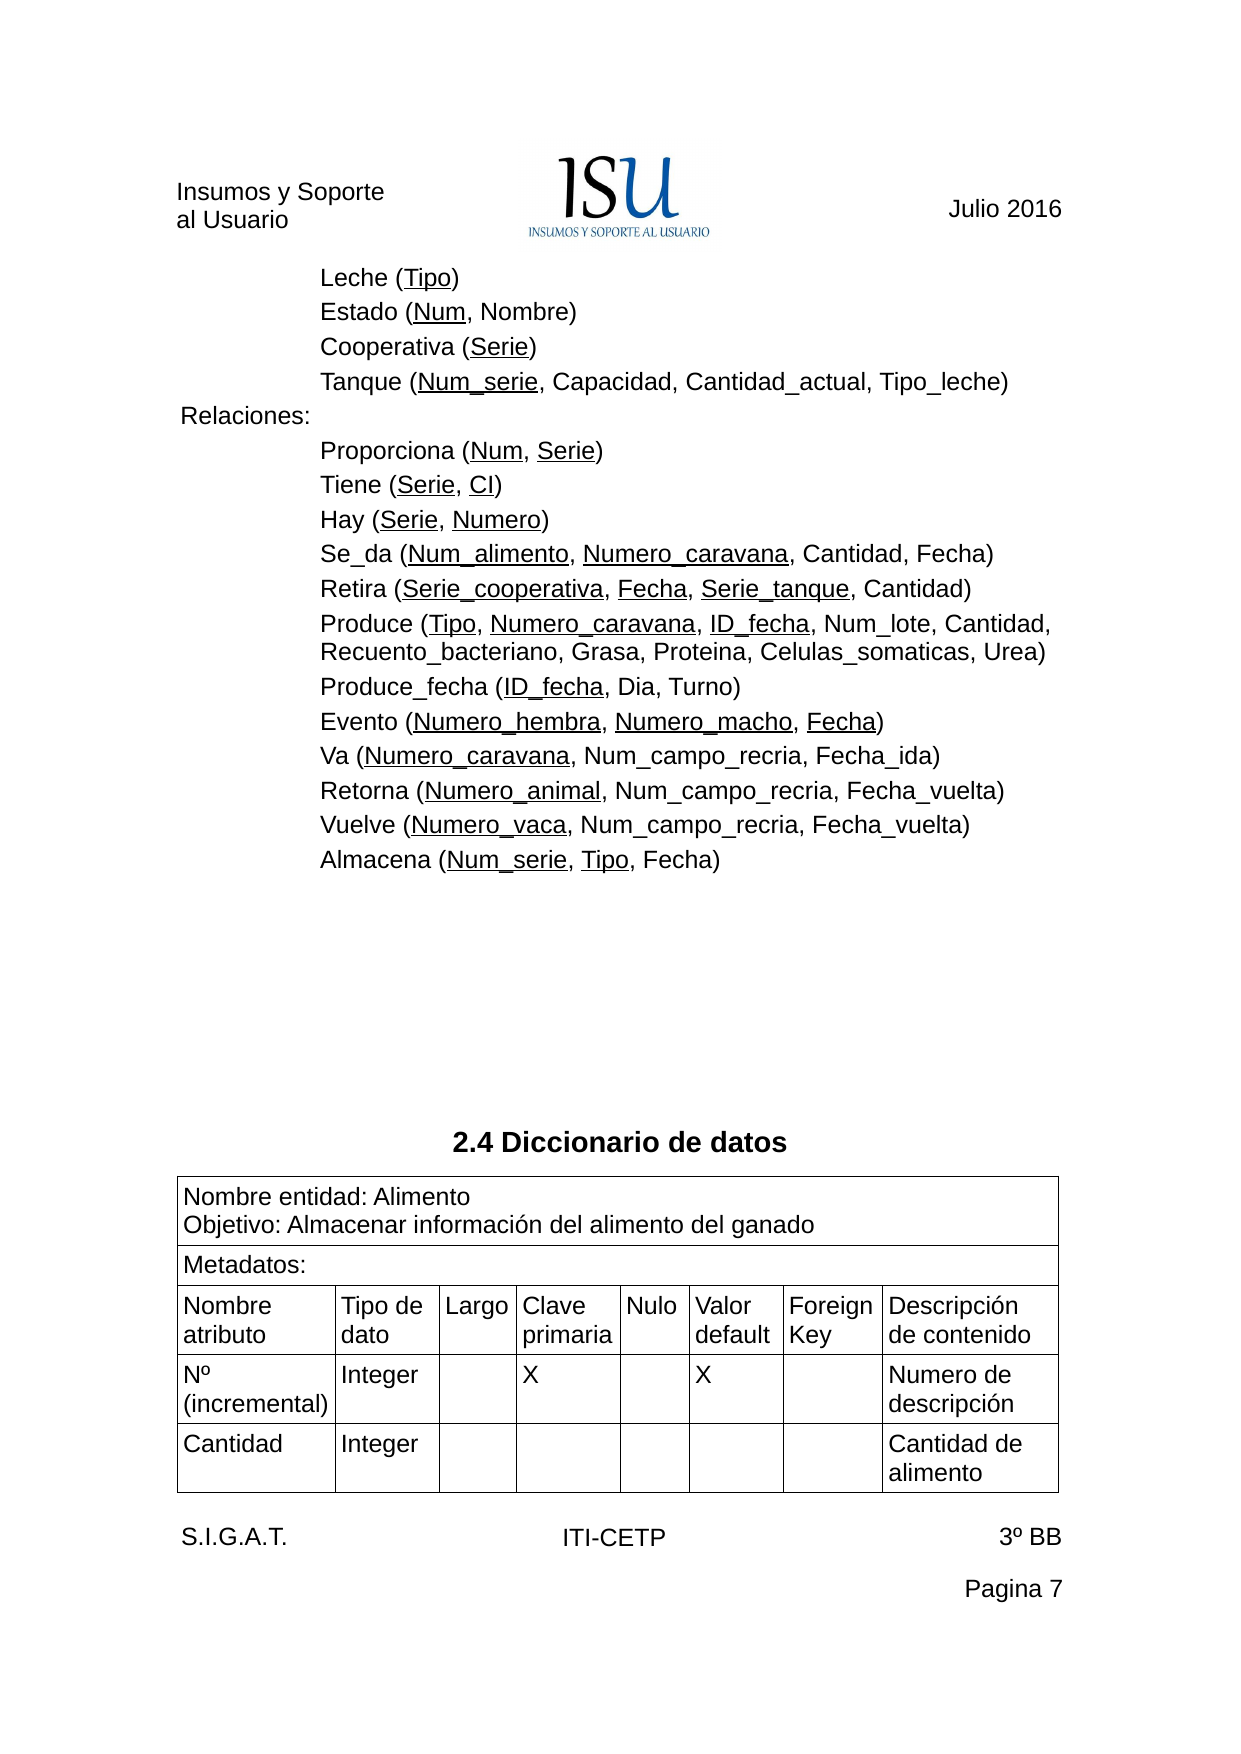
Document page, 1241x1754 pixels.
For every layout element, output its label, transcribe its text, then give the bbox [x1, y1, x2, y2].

table_cell Leche (Tipo) [317, 260, 1063, 294]
table_cell X [690, 1355, 783, 1423]
table_cell X [517, 1355, 620, 1423]
table_cell [177, 502, 317, 536]
table_cell Produce_fecha (ID_fecha, Dia, Turno) [317, 669, 1063, 703]
table_cell Tiene (Serie, CI) [317, 467, 1063, 502]
table_cell Descripción de contenido [883, 1286, 1058, 1354]
table_cell Produce (Tipo, Numero_caravana, ID_fecha, Num_lote, Cantidad, Recuento_bacteriano, Grasa, Proteina, Celulas_somaticas, Urea) [317, 606, 1063, 669]
table_cell Estado (Num, Nombre) [317, 294, 1063, 329]
table_cell Retorna (Numero_animal, Num_campo_recria, Fecha_vuelta) [317, 773, 1063, 807]
table_cell [177, 329, 317, 363]
text 2.4 Diccionario de datos [177, 1125, 1063, 1159]
table_cell Nombre atributo [178, 1286, 335, 1354]
table_cell [177, 704, 317, 738]
table_cell Se_da (Num_alimento, Numero_caravana, Cantidad, Fecha) [317, 536, 1063, 571]
table_cell [440, 1424, 516, 1492]
table_cell Largo [440, 1286, 516, 1354]
table_cell [317, 911, 1063, 946]
table_cell Valor default [690, 1286, 783, 1354]
table_cell Foreign Key [784, 1286, 882, 1354]
table_cell [177, 536, 317, 571]
table_cell [177, 294, 317, 329]
table_cell Va (Numero_caravana, Num_campo_recria, Fecha_ida) [317, 738, 1063, 773]
table_cell Hay (Serie, Numero) [317, 502, 1063, 536]
table_cell [621, 1424, 689, 1492]
table_cell Cooperativa (Serie) [317, 329, 1063, 363]
table_cell [784, 1424, 882, 1492]
table_cell [177, 773, 317, 807]
table_cell Tipo de dato [336, 1286, 439, 1354]
table_cell [440, 1355, 516, 1423]
table_cell [177, 606, 317, 669]
picture [517, 138, 723, 252]
table_cell [690, 1424, 783, 1492]
table_cell Tanque (Num_serie, Capacidad, Cantidad_actual, Tipo_leche) [317, 364, 1063, 398]
table_cell Numero de descripción [883, 1355, 1058, 1423]
table_cell [177, 807, 317, 842]
table_cell [177, 364, 317, 398]
table_cell [317, 398, 1063, 433]
table_cell Proporciona (Num, Serie) [317, 433, 1063, 467]
table_cell Almacena (Num_serie, Tipo, Fecha) [317, 842, 1063, 876]
table_cell Cantidad de alimento [883, 1424, 1058, 1492]
table_cell Vuelve (Numero_vaca, Num_campo_recria, Fecha_vuelta) [317, 807, 1063, 842]
table_cell Retira (Serie_cooperativa, Fecha, Serie_tanque, Cantidad) [317, 571, 1063, 606]
table_cell Nulo [621, 1286, 689, 1354]
table_cell Relaciones: [177, 398, 317, 433]
table_cell Integer [336, 1355, 439, 1423]
table_cell [784, 1355, 882, 1423]
table_cell [177, 467, 317, 502]
table_cell Nº (incremental) [178, 1355, 335, 1423]
table_cell [177, 260, 317, 294]
table_cell [621, 1355, 689, 1423]
table_cell [177, 911, 317, 946]
table_cell [177, 876, 317, 911]
table_cell [177, 433, 317, 467]
table_cell [317, 876, 1063, 911]
table_cell Integer [336, 1424, 439, 1492]
table_cell [177, 842, 317, 876]
table_cell Evento (Numero_hembra, Numero_macho, Fecha) [317, 704, 1063, 738]
table_header Nombre entidad: Alimento Objetivo: Almacenar información del alimento del ganado [178, 1177, 1058, 1245]
table_cell [177, 571, 317, 606]
table_cell [517, 1424, 620, 1492]
table_cell [177, 669, 317, 703]
table_cell [177, 738, 317, 773]
table_cell Metadatos: [178, 1246, 1058, 1285]
table_cell Cantidad [178, 1424, 335, 1492]
table_cell Clave primaria [517, 1286, 620, 1354]
